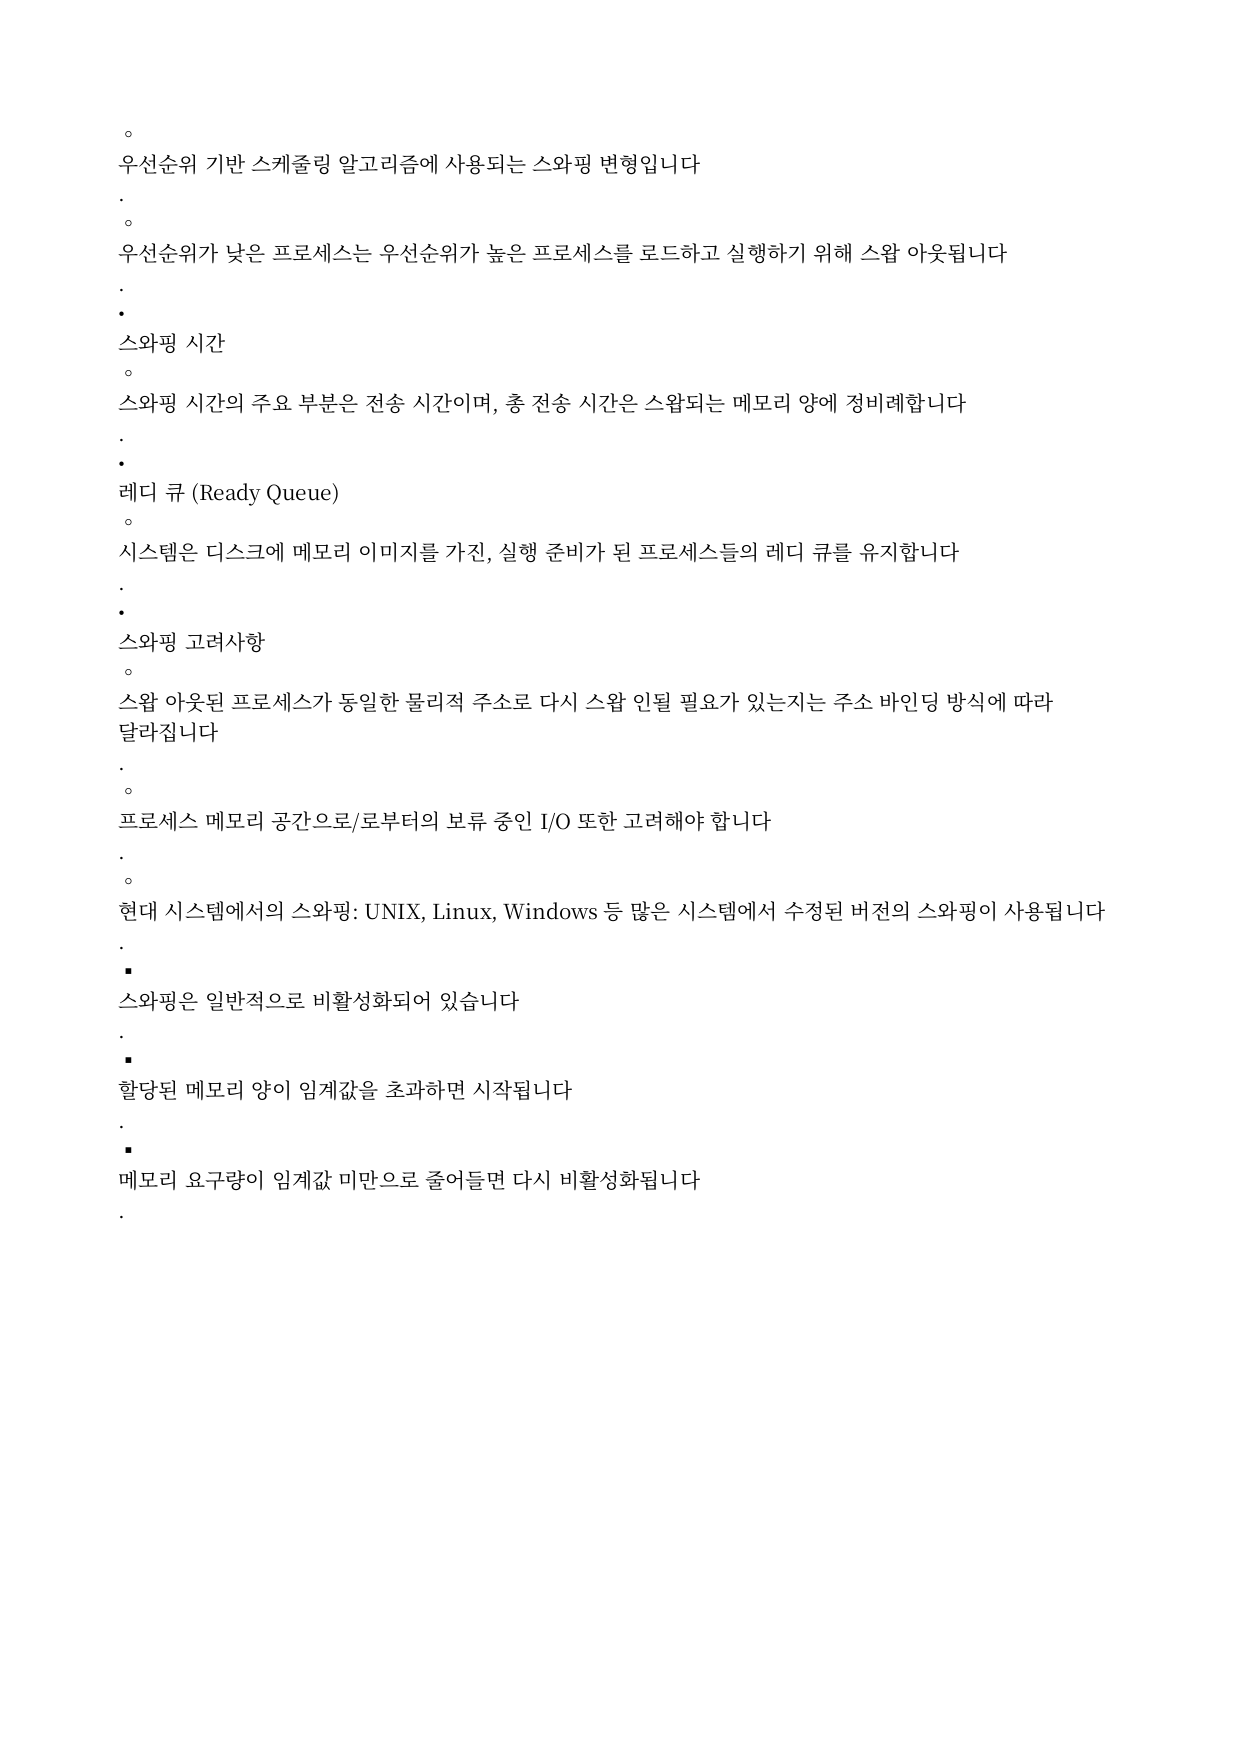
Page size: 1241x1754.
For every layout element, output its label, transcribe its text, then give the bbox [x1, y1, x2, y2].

text 스와핑 시간 [118, 327, 1122, 357]
text ◦ [118, 208, 1122, 238]
text ◦ [118, 866, 1122, 895]
text 프로세스 메모리 공간으로/로부터의 보류 중인 I/O 또한 고려해야 합니다 [118, 806, 1122, 836]
text • [118, 596, 1122, 626]
text 시스템은 디스크에 메모리 이미지를 가진, 실행 준비가 된 프로세스들의 레디 큐를 유지합니다 [118, 537, 1122, 567]
text 스와핑 고려사항 [118, 626, 1122, 656]
text . [118, 178, 1122, 208]
text . [118, 1015, 1122, 1045]
text . [118, 1194, 1122, 1224]
text ▪ [118, 1134, 1122, 1164]
text 현대 시스템에서의 스와핑: UNIX, Linux, Windows 등 많은 시스템에서 수정된 버전의 스와핑이 사용됩니다 [118, 895, 1122, 925]
text . [118, 836, 1122, 866]
text 레디 큐 (Ready Queue) [118, 477, 1122, 507]
text ◦ [118, 357, 1122, 387]
text 스와핑 시간의 주요 부분은 전송 시간이며, 총 전송 시간은 스왑되는 메모리 양에 정비례합니다 [118, 387, 1122, 417]
text 우선순위가 낮은 프로세스는 우선순위가 높은 프로세스를 로드하고 실행하기 위해 스왑 아웃됩니다 [118, 238, 1122, 268]
text . [118, 567, 1122, 596]
text ◦ [118, 776, 1122, 806]
text ◦ [118, 656, 1122, 686]
text • [118, 297, 1122, 327]
text 스왑 아웃된 프로세스가 동일한 물리적 주소로 다시 스왑 인될 필요가 있는지는 주소 바인딩 방식에 따라 달라집니다 [118, 686, 1122, 746]
text ▪ [118, 955, 1122, 985]
text . [118, 1105, 1122, 1134]
text . [118, 417, 1122, 447]
text ◦ [118, 118, 1122, 148]
text . [118, 268, 1122, 297]
text ◦ [118, 507, 1122, 537]
text ▪ [118, 1045, 1122, 1075]
text 우선순위 기반 스케줄링 알고리즘에 사용되는 스와핑 변형입니다 [118, 148, 1122, 178]
text . [118, 925, 1122, 955]
text • [118, 447, 1122, 477]
text 스와핑은 일반적으로 비활성화되어 있습니다 [118, 985, 1122, 1015]
text 메모리 요구량이 임계값 미만으로 줄어들면 다시 비활성화됩니다 [118, 1164, 1122, 1194]
text . [118, 746, 1122, 776]
text 할당된 메모리 양이 임계값을 초과하면 시작됩니다 [118, 1075, 1122, 1105]
